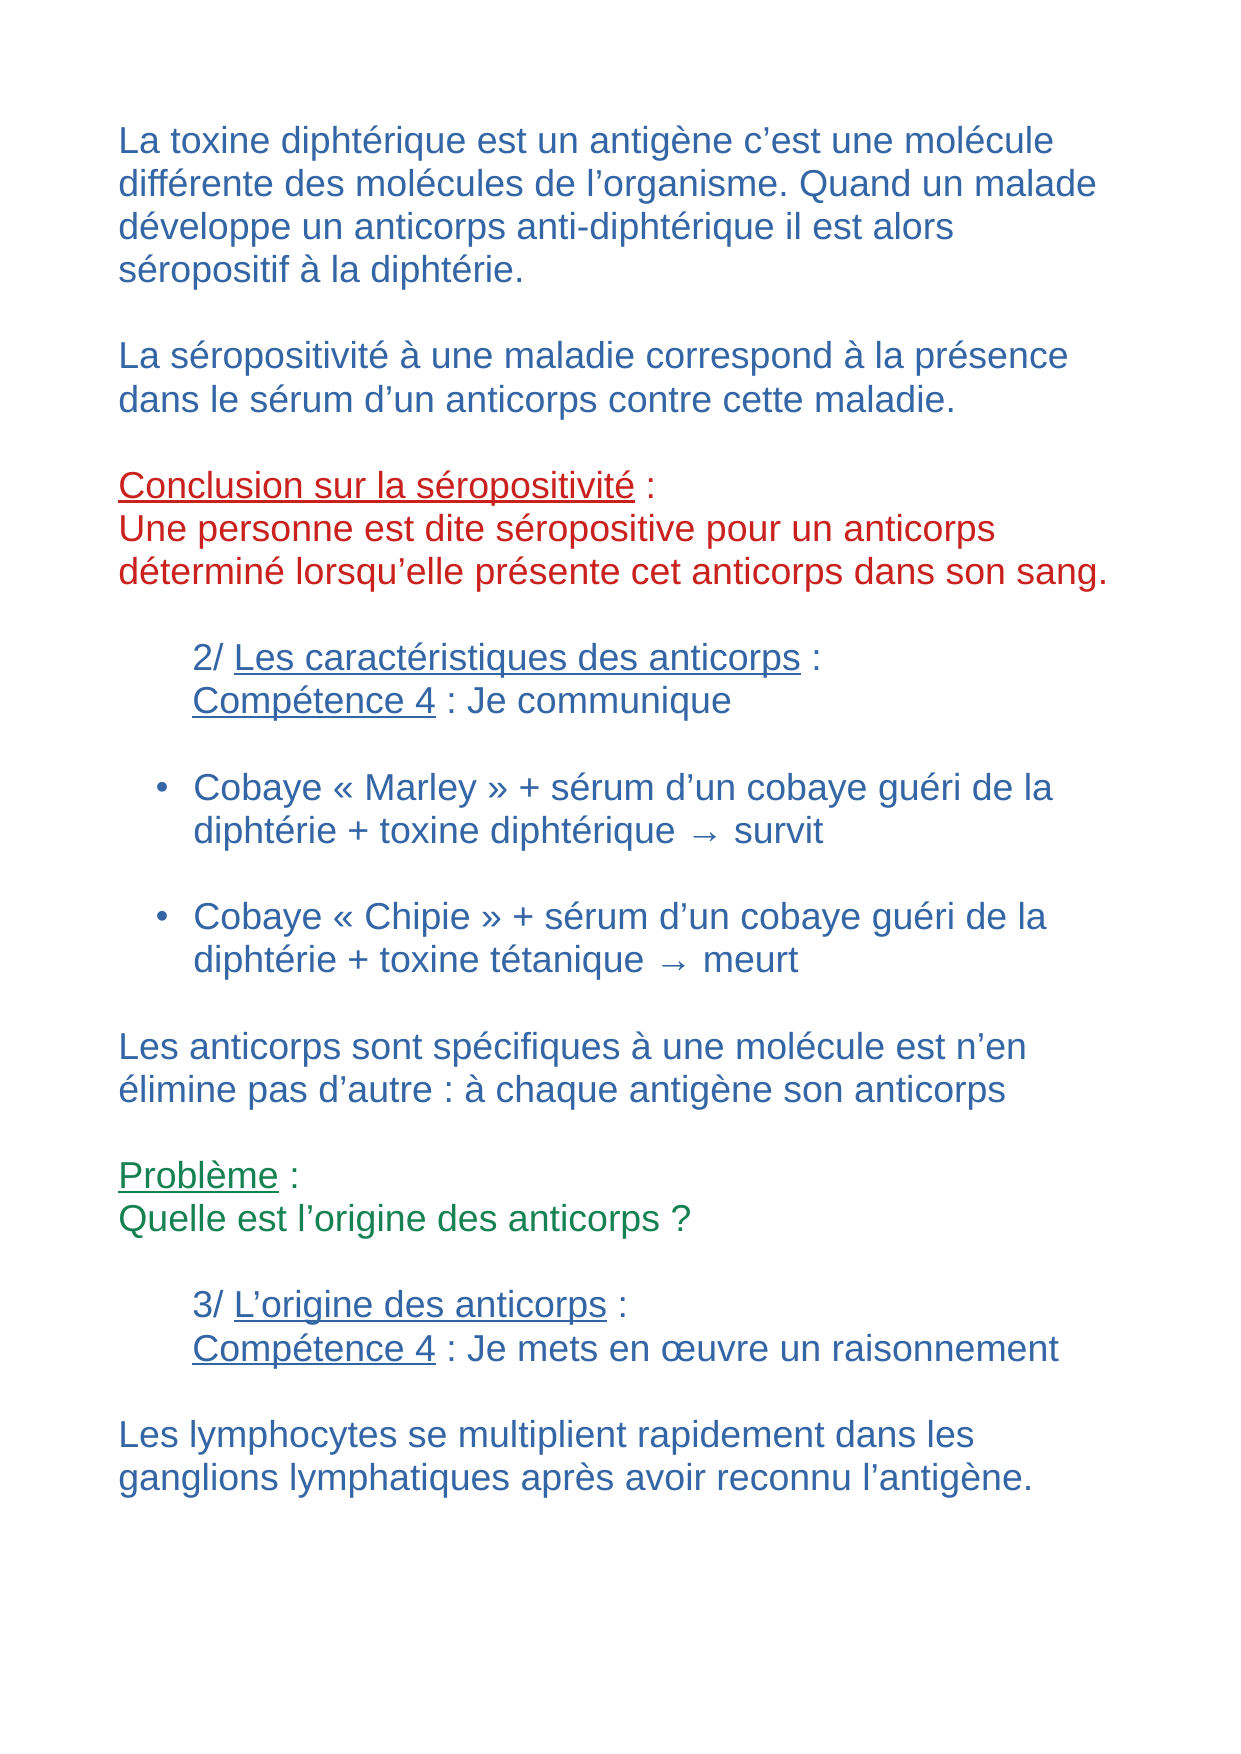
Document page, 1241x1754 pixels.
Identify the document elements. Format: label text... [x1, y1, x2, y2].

text Compétence 4 : Je communique [118, 679, 1122, 722]
text Compétence 4 : Je mets en œuvre un raisonnement [118, 1326, 1122, 1369]
text Les anticorps sont spécifiques à une molécule est n’en élimine pas d’autre : à chaque antigène son anticorps [118, 1024, 1122, 1110]
text Les lymphocytes se multiplient rapidement dans les ganglions lymphatiques après avoir reconnu l’antigène. [118, 1412, 1122, 1498]
text Quelle est l’origine des anticorps ? [118, 1196, 1122, 1239]
text Une personne est dite séropositive pour un anticorps déterminé lorsqu’elle présente cet anticorps dans son sang. [118, 506, 1122, 592]
text Problème : [118, 1153, 1122, 1196]
list Cobaye « Marley » + sérum d’un cobaye guéri de la diphtérie + toxine diphtérique → survit [156, 765, 1122, 851]
text Conclusion sur la séropositivité : [118, 463, 1122, 506]
list Cobaye « Chipie » + sérum d’un cobaye guéri de la diphtérie + toxine tétanique → meurt [156, 894, 1122, 981]
text La toxine diphtérique est un antigène c’est une molécule différente des molécules de l’organisme. Quand un malade développe un anticorps anti-diphtérique il est alors séropositif à la diphtérie. [118, 118, 1122, 291]
text La séropositivité à une maladie correspond à la présence dans le sérum d’un anticorps contre cette maladie. [118, 334, 1122, 420]
text 3/ L’origine des anticorps : [118, 1283, 1122, 1326]
text 2/ Les caractéristiques des anticorps : [118, 636, 1122, 679]
